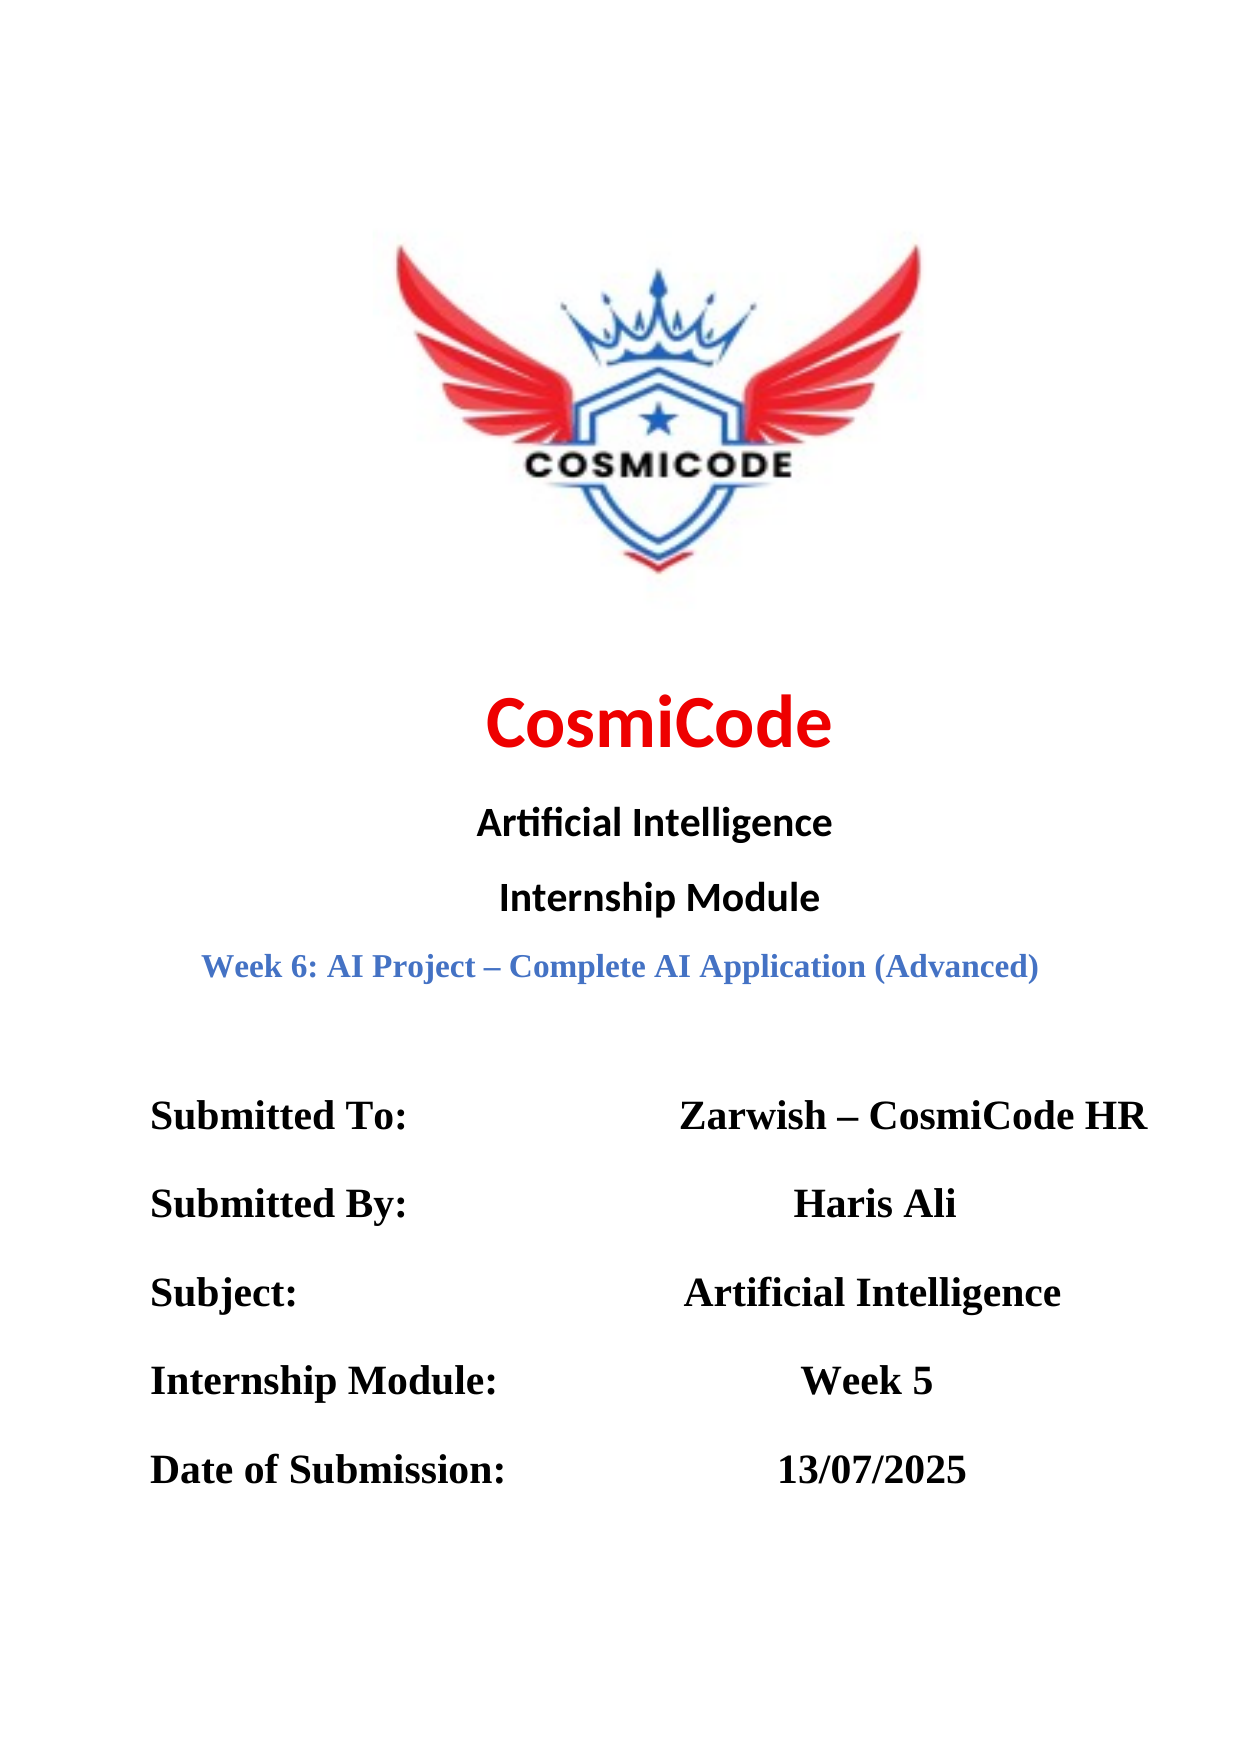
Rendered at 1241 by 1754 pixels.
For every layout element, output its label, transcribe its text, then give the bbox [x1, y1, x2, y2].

text Subject: Artificial Intelligence [150, 1267, 1169, 1315]
text Submitted To: Zarwish – CosmiCode HR [150, 1090, 1169, 1138]
text Internship Module [150, 871, 1169, 922]
text Date of Submission: 13/07/2025 [150, 1444, 1169, 1492]
text Internship Module: Week 5 [150, 1356, 1169, 1404]
text Week 6: AI Project – Complete AI Application (Advanced) [150, 947, 1090, 985]
text Artificial Intelligence [150, 796, 1169, 847]
text CosmiCode [150, 674, 1169, 766]
text Submitted By: Haris Ali [150, 1179, 1169, 1227]
